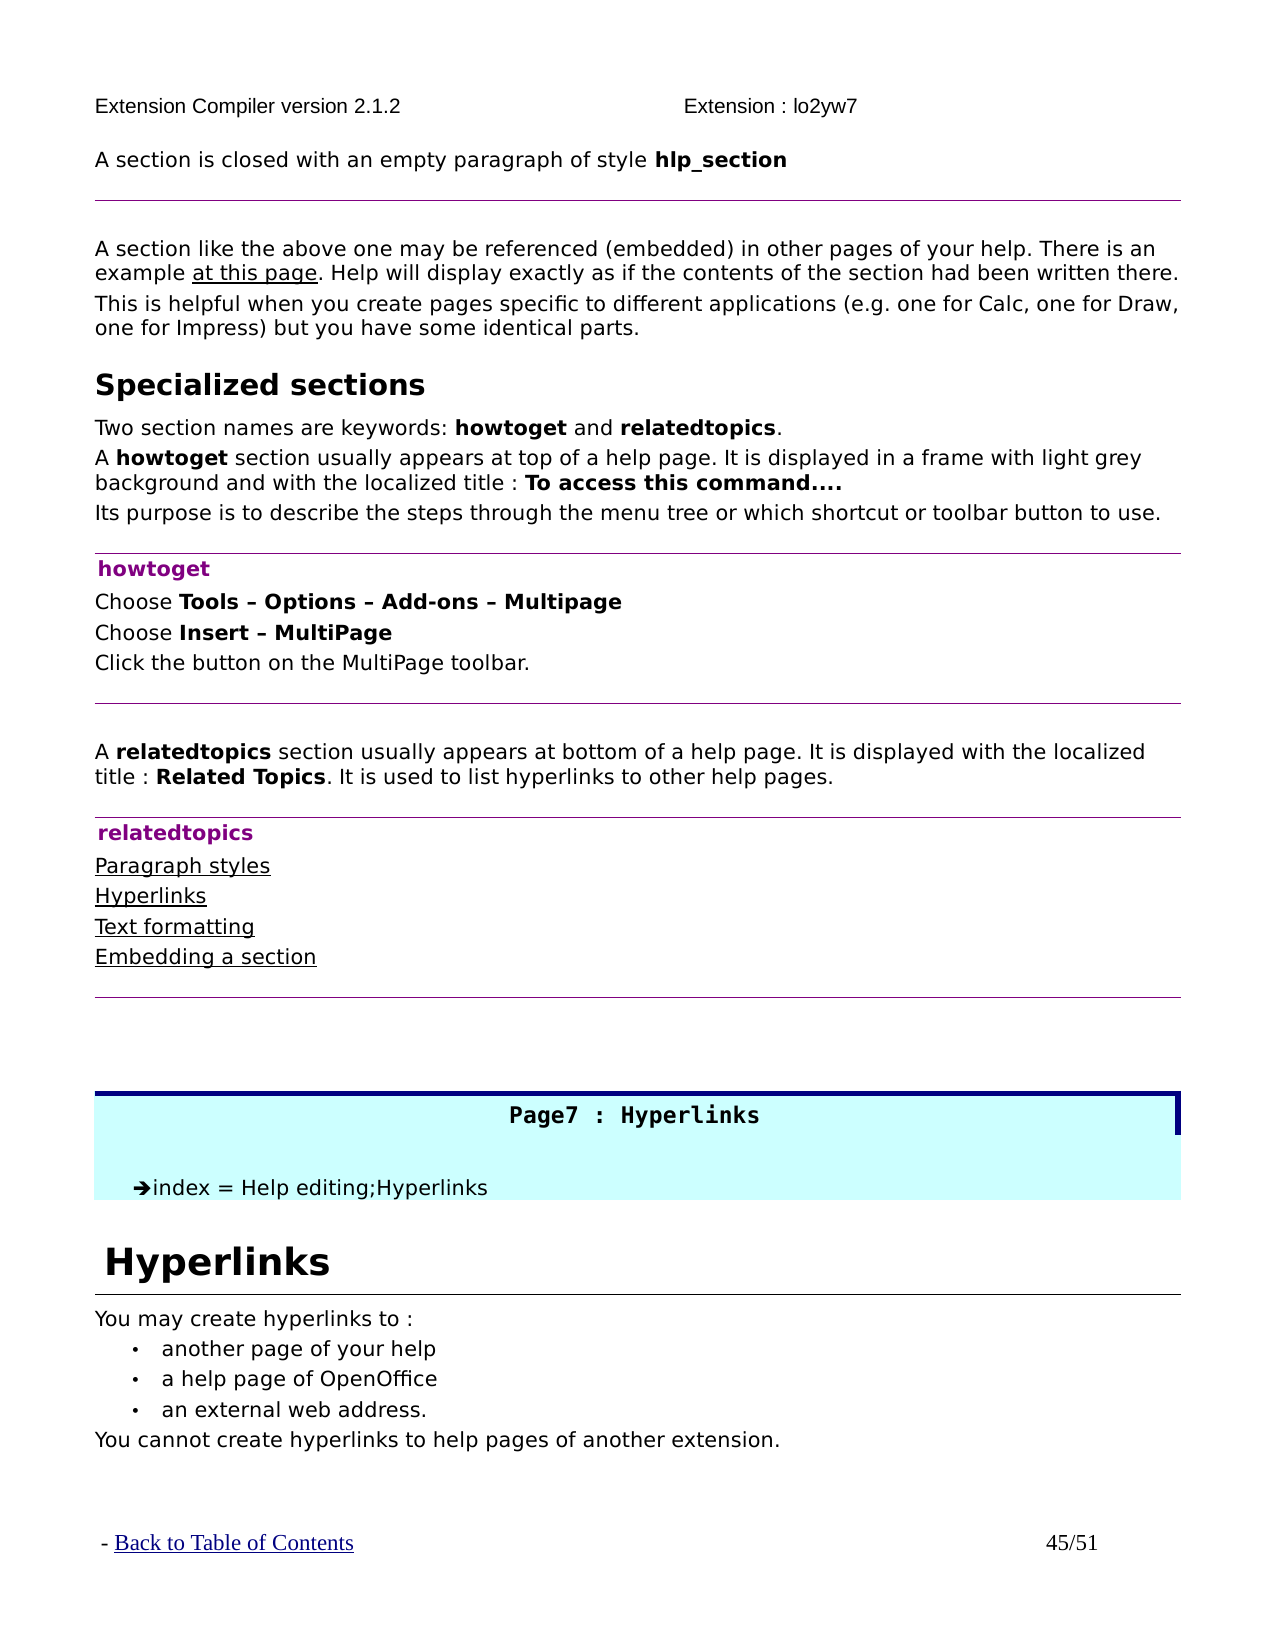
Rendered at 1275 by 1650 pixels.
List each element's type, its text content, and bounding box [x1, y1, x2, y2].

text Paragraph styles [94, 854, 1181, 879]
text A section like the above one may be referenced (embedded) in other pages of your help. There is an example at this page. Help will display exactly as if the contents of the section had been written there. [94, 237, 1181, 286]
text relatedtopics [94, 818, 1181, 848]
text Choose Insert – MultiPage [94, 621, 1181, 645]
text This is helpful when you create pages specific to different applications (e.g. one for Calc, one for Draw, one for Impress) but you have some identical parts. [94, 292, 1181, 341]
list a help page of OpenOffice [132, 1367, 1181, 1392]
text Its purpose is to describe the steps through the menu tree or which shortcut or toolbar button to use. [94, 501, 1181, 525]
text Choose Tools – Options – Add-ons – Multipage [94, 590, 1181, 615]
list index = Help editing;Hyperlinks [94, 1176, 1181, 1200]
list an external web address. [132, 1397, 1181, 1422]
text You cannot create hyperlinks to help pages of another extension. [94, 1428, 1181, 1452]
text Embedding a section [94, 945, 1181, 969]
list another page of your help [132, 1337, 1181, 1361]
text Two section names are keywords: howtoget and relatedtopics. [94, 416, 1181, 440]
text Hyperlinks [94, 1231, 1181, 1294]
text Hyperlinks [94, 884, 1181, 909]
text You may create hyperlinks to : [94, 1307, 1181, 1331]
text A section is closed with an empty paragraph of style hlp_section [94, 147, 1181, 172]
text howtoget [94, 554, 1181, 584]
text Page7 : Hyperlinks [94, 1092, 1175, 1135]
text A relatedtopics section usually appears at bottom of a help page. It is displayed with the localized title : Related Topics. It is used to list hyperlinks to other help pages. [94, 740, 1181, 789]
text Text formatting [94, 915, 1181, 939]
text Click the button on the MultiPage toolbar. [94, 651, 1181, 675]
text A howtoget section usually appears at top of a help page. It is displayed in a frame with light grey background and with the localized title : To access this command.... [94, 446, 1181, 495]
text Specialized sections [94, 368, 1181, 402]
